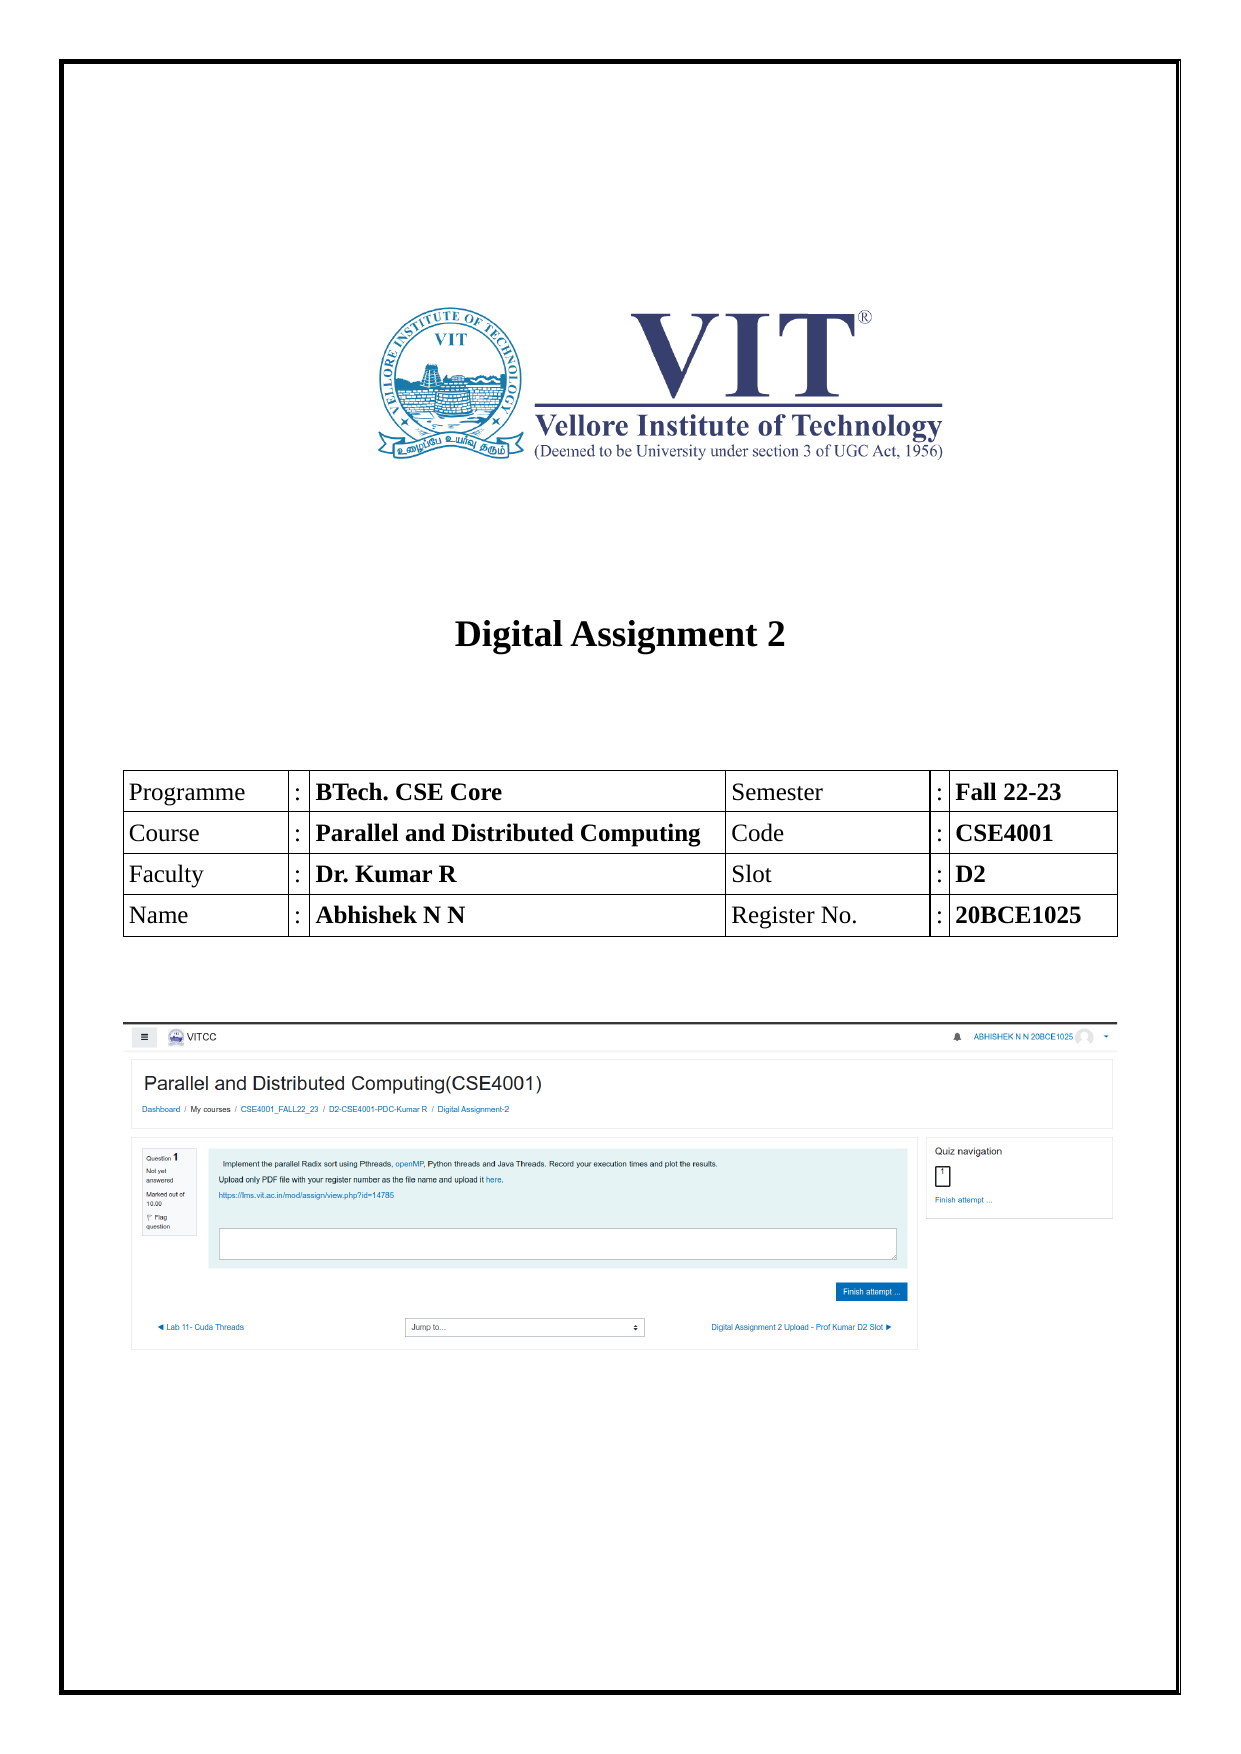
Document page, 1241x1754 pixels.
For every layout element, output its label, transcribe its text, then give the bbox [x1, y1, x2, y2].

table_cell : [931, 812, 949, 852]
table_cell Register No. [726, 895, 929, 936]
table_header Semester [726, 771, 929, 811]
table_cell Parallel and Distributed Computing [310, 812, 725, 852]
table_header Fall 22-23 [950, 771, 1117, 811]
table_header : [931, 771, 949, 811]
text Digital Assignment 2 [123, 612, 1117, 655]
table_header : [289, 771, 309, 811]
table_cell : [931, 895, 949, 936]
table_cell 20BCE1025 [950, 895, 1117, 936]
table_cell CSE4001 [950, 812, 1117, 852]
table_cell : [289, 854, 309, 894]
table_cell Faculty [124, 854, 288, 894]
table_cell : [289, 895, 309, 936]
table_cell Dr. Kumar R [310, 854, 725, 894]
table_cell Abhishek N N [310, 895, 725, 936]
table_cell Name [124, 895, 288, 936]
picture [123, 1022, 1118, 1353]
table_cell : [931, 854, 949, 894]
table_cell Code [726, 812, 929, 852]
table_cell Course [124, 812, 288, 852]
table_cell : [289, 812, 309, 852]
table_cell D2 [950, 854, 1117, 894]
picture [366, 220, 954, 547]
table_header Programme [124, 771, 288, 811]
table_cell Slot [726, 854, 929, 894]
table_header BTech. CSE Core [310, 771, 725, 811]
